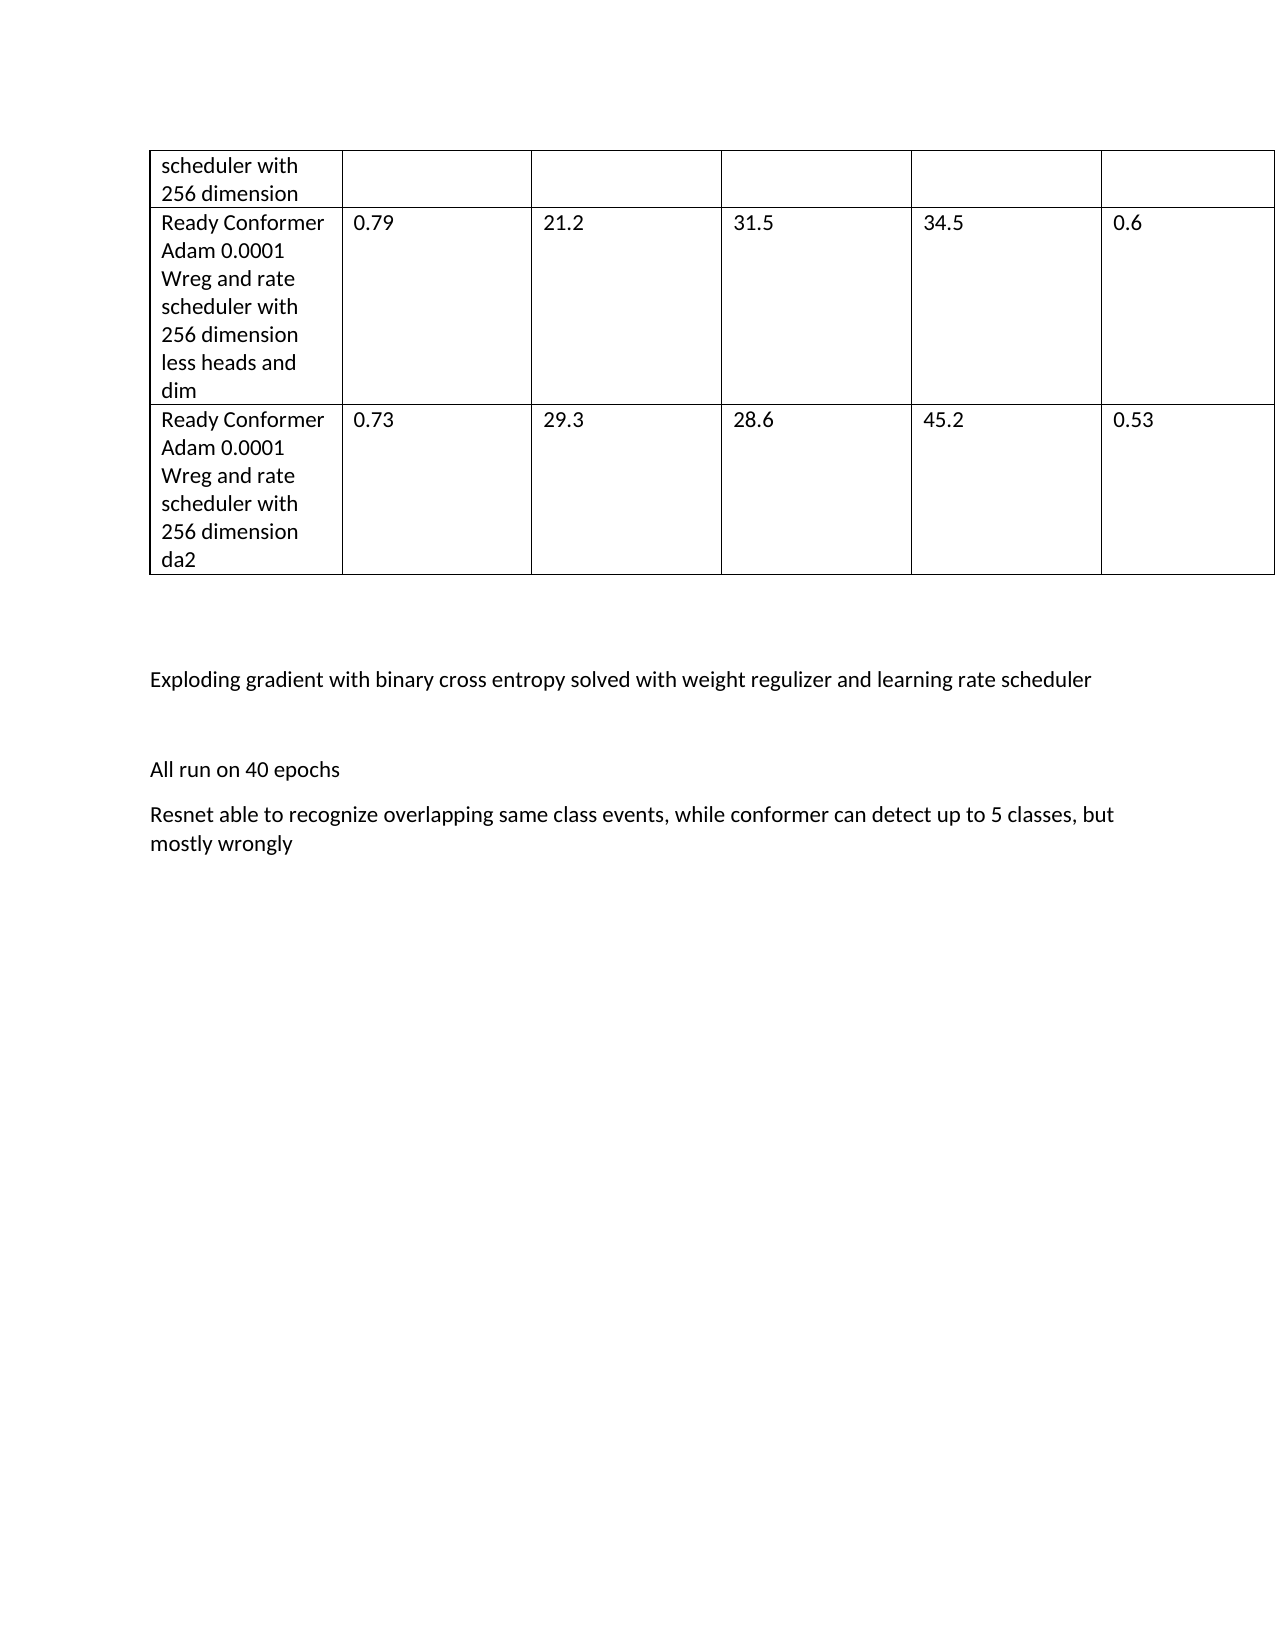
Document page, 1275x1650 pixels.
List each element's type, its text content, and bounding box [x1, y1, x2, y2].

table_cell 0.73 [343, 405, 531, 573]
table_cell 21.2 [532, 208, 721, 404]
table_cell 45.2 [912, 405, 1101, 573]
table_cell Ready Conformer Adam 0.0001 Wreg and rate scheduler with 256 dimension less heads and dim [151, 208, 342, 404]
text All run on 40 epochs [150, 755, 1125, 783]
table_cell [912, 151, 1101, 207]
table_cell 34.5 [912, 208, 1101, 404]
table_cell 0.53 [1102, 405, 1274, 573]
table_cell [1102, 151, 1274, 207]
table_cell 28.6 [722, 405, 911, 573]
table_cell Ready Conformer Adam 0.0001 Wreg and rate scheduler with 256 dimension da2 [151, 405, 342, 573]
table_cell [343, 151, 531, 207]
text Resnet able to recognize overlapping same class events, while conformer can detect up to 5 classes, but mostly wrongly [150, 801, 1125, 857]
table_cell scheduler with 256 dimension [151, 151, 342, 207]
table_cell 0.6 [1102, 208, 1274, 404]
table_cell [532, 151, 721, 207]
table_cell [722, 151, 911, 207]
table_cell 29.3 [532, 405, 721, 573]
table_cell 31.5 [722, 208, 911, 404]
table_cell 0.79 [343, 208, 531, 404]
text Exploding gradient with binary cross entropy solved with weight regulizer and learning rate scheduler [150, 665, 1125, 693]
